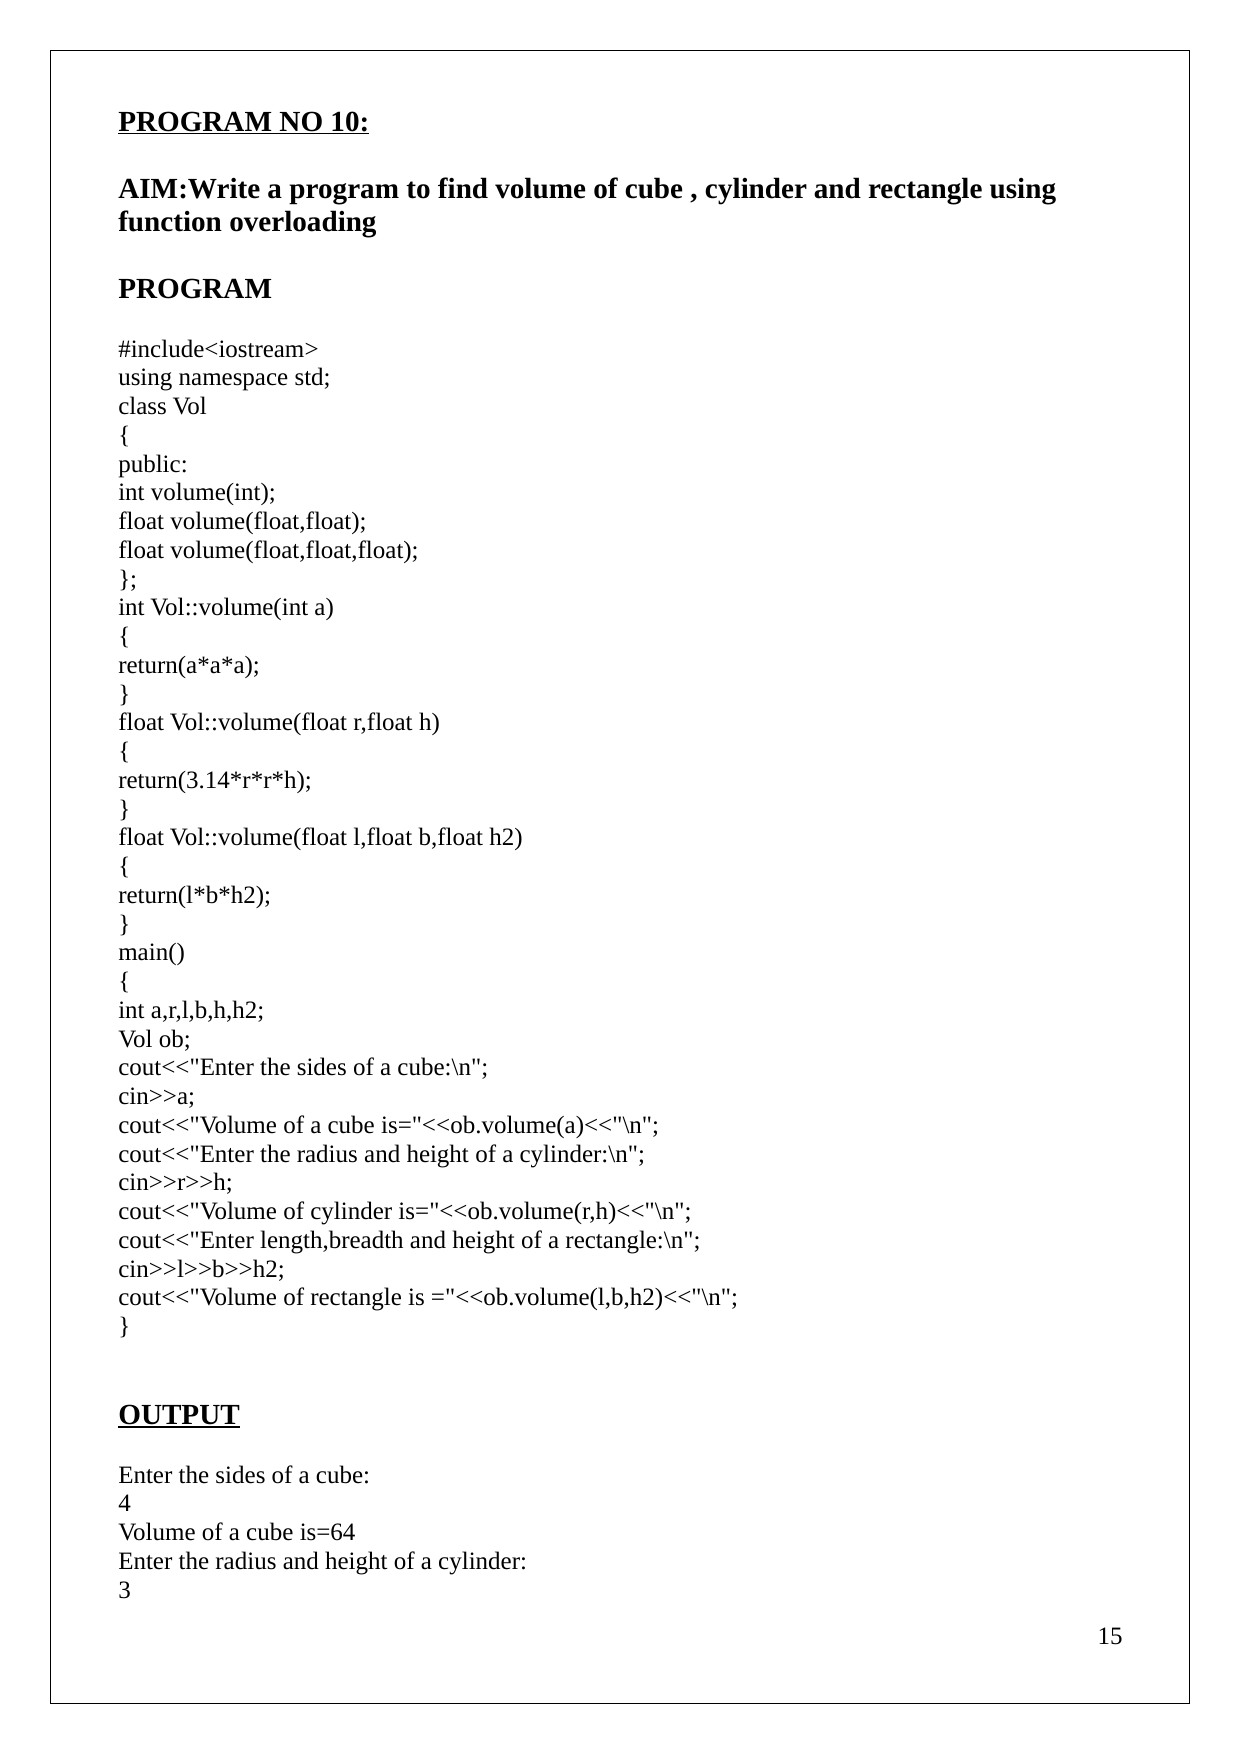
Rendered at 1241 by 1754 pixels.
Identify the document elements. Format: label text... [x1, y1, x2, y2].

text using namespace std; [118, 362, 1122, 391]
text 3 [118, 1575, 1122, 1603]
text float Vol::volume(float r,float h) [118, 707, 1122, 736]
text cin>>r>>h; [118, 1167, 1122, 1196]
text int Vol::volume(int a) [118, 592, 1122, 621]
text cout<<"Volume of rectangle is ="<<ob.volume(l,b,h2)<<"\n"; [118, 1282, 1122, 1311]
text return(a*a*a); [118, 650, 1122, 679]
text int volume(int); [118, 477, 1122, 506]
text main() [118, 937, 1122, 966]
text float volume(float,float,float); [118, 535, 1122, 564]
text { [118, 966, 1122, 995]
text Enter the radius and height of a cylinder: [118, 1546, 1122, 1575]
text class Vol [118, 391, 1122, 420]
text { [118, 420, 1122, 449]
text PROGRAM [118, 271, 1122, 305]
text cout<<"Enter the radius and height of a cylinder:\n"; [118, 1139, 1122, 1167]
text }; [118, 564, 1122, 592]
text } [118, 909, 1122, 937]
text return(3.14*r*r*h); [118, 765, 1122, 794]
text } [118, 794, 1122, 822]
text { [118, 621, 1122, 650]
text cout<<"Volume of cylinder is="<<ob.volume(r,h)<<"\n"; [118, 1196, 1122, 1225]
text OUTPUT [118, 1397, 1122, 1431]
text Volume of a cube is=64 [118, 1517, 1122, 1546]
text cin>>a; [118, 1081, 1122, 1110]
text { [118, 736, 1122, 765]
text return(l*b*h2); [118, 880, 1122, 909]
text cout<<"Volume of a cube is="<<ob.volume(a)<<"\n"; [118, 1110, 1122, 1139]
text cout<<"Enter the sides of a cube:\n"; [118, 1052, 1122, 1081]
text float Vol::volume(float l,float b,float h2) [118, 822, 1122, 851]
text } [118, 679, 1122, 707]
text public: [118, 449, 1122, 477]
text cout<<"Enter length,breadth and height of a rectangle:\n"; [118, 1225, 1122, 1254]
text 4 [118, 1488, 1122, 1517]
text float volume(float,float); [118, 506, 1122, 535]
text Vol ob; [118, 1024, 1122, 1052]
text { [118, 851, 1122, 880]
text #include<iostream> [118, 334, 1122, 362]
text PROGRAM NO 10: [118, 104, 1122, 137]
text cin>>l>>b>>h2; [118, 1254, 1122, 1282]
text Enter the sides of a cube: [118, 1460, 1122, 1488]
text } [118, 1311, 1122, 1340]
text int a,r,l,b,h,h2; [118, 995, 1122, 1024]
text AIM:Write a program to find volume of cube , cylinder and rectangle using function overloading [118, 171, 1122, 238]
